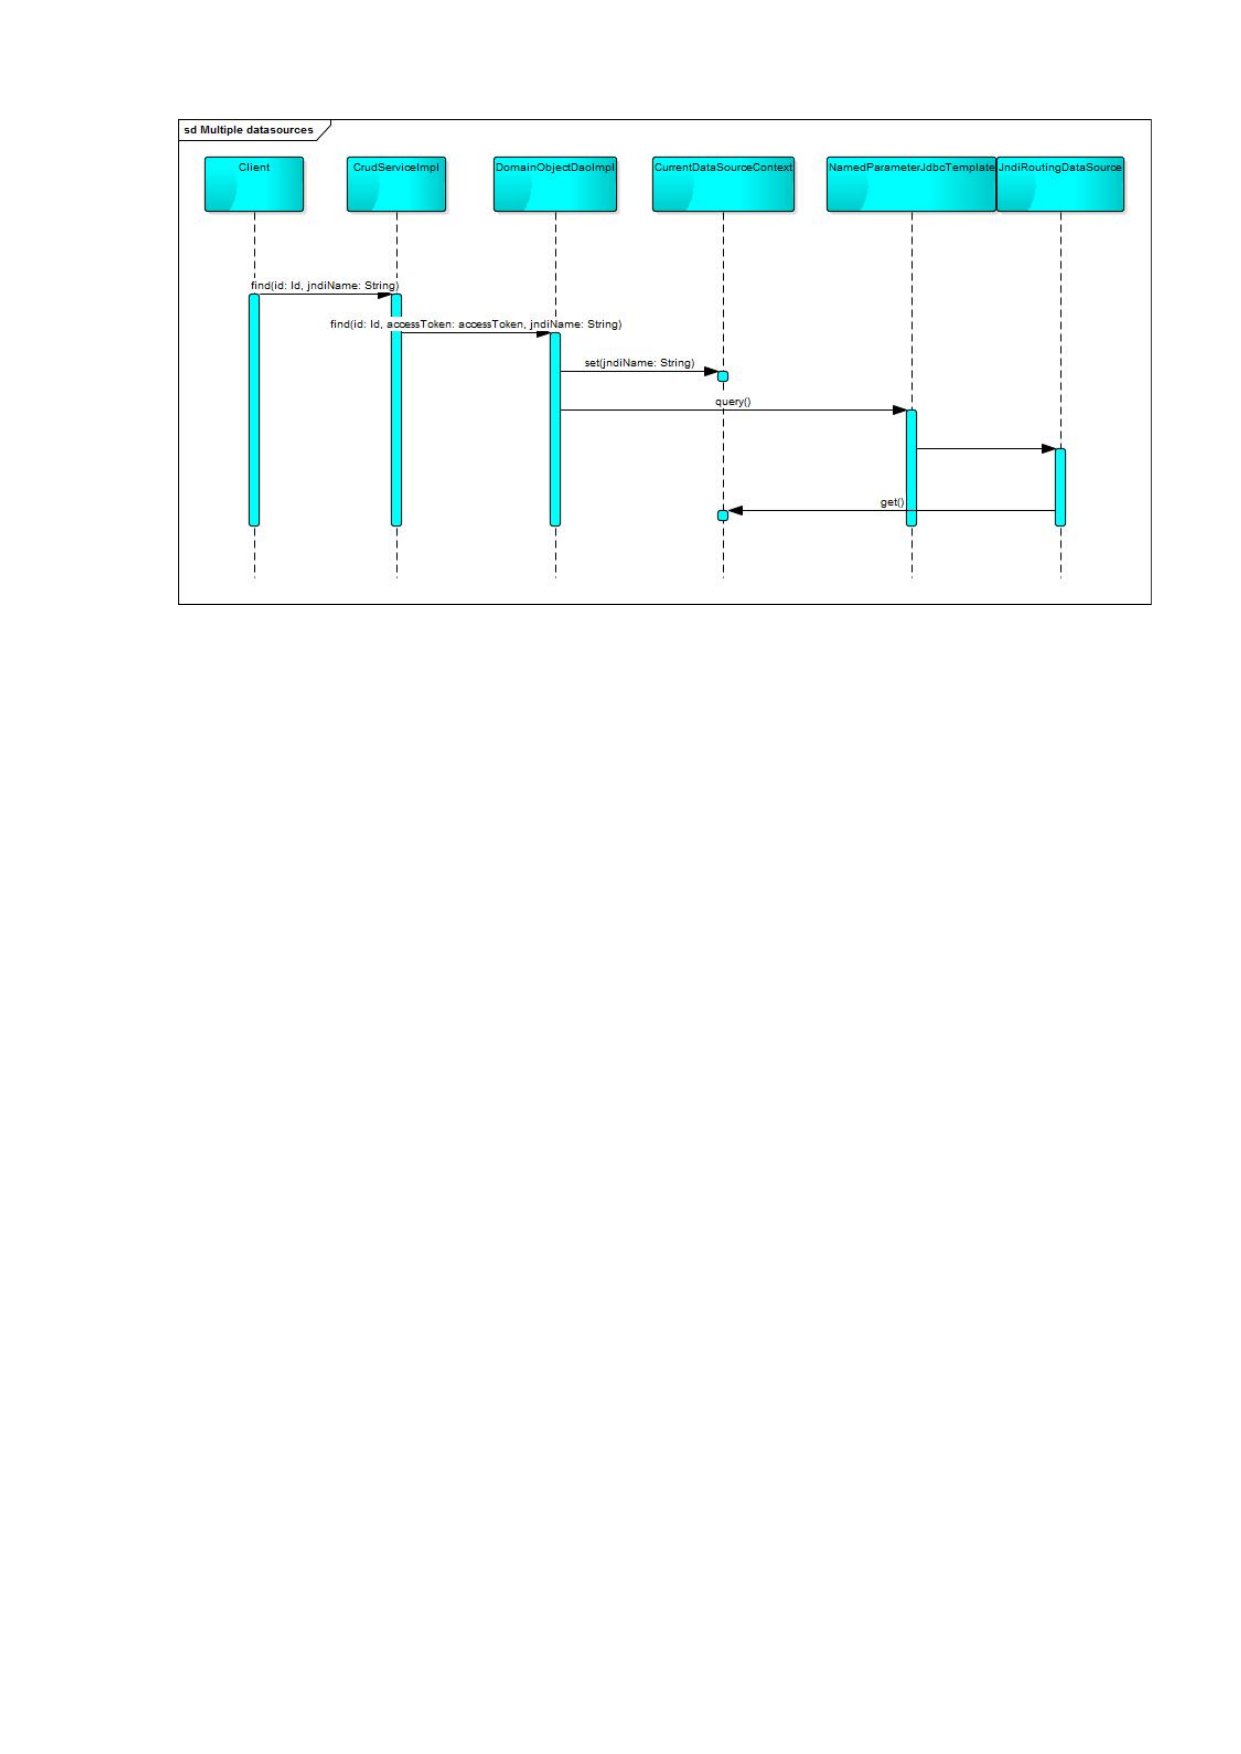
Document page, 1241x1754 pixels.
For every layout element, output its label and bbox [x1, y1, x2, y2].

picture [177, 118, 1152, 605]
